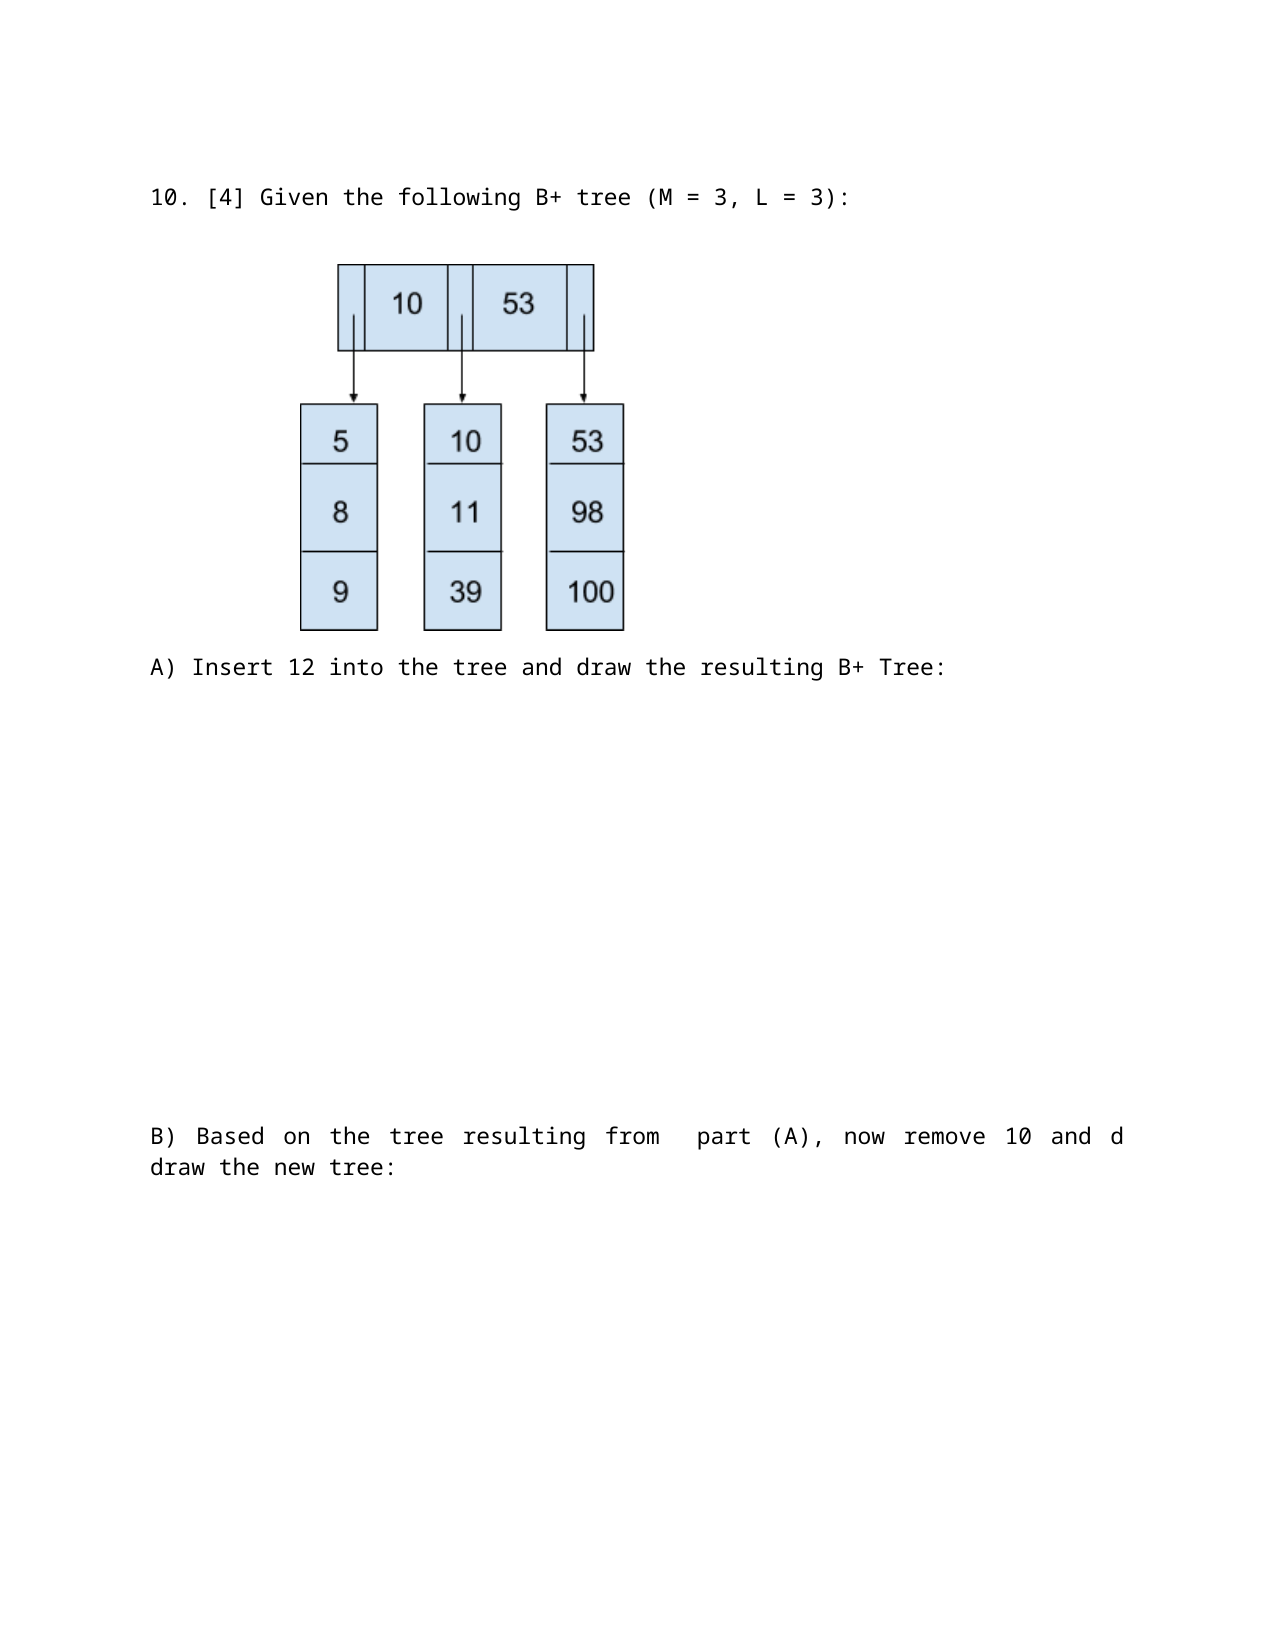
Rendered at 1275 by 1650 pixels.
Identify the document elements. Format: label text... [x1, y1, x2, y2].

text B) Based on the tree resulting from part (A), now remove 10 and d draw the new tree: [150, 1120, 1125, 1182]
text 10. [4] Given the following B+ tree (M = 3, L = 3): [150, 181, 1125, 212]
picture [300, 264, 625, 631]
text A) Insert 12 into the tree and draw the resulting B+ Tree: [150, 651, 1125, 682]
